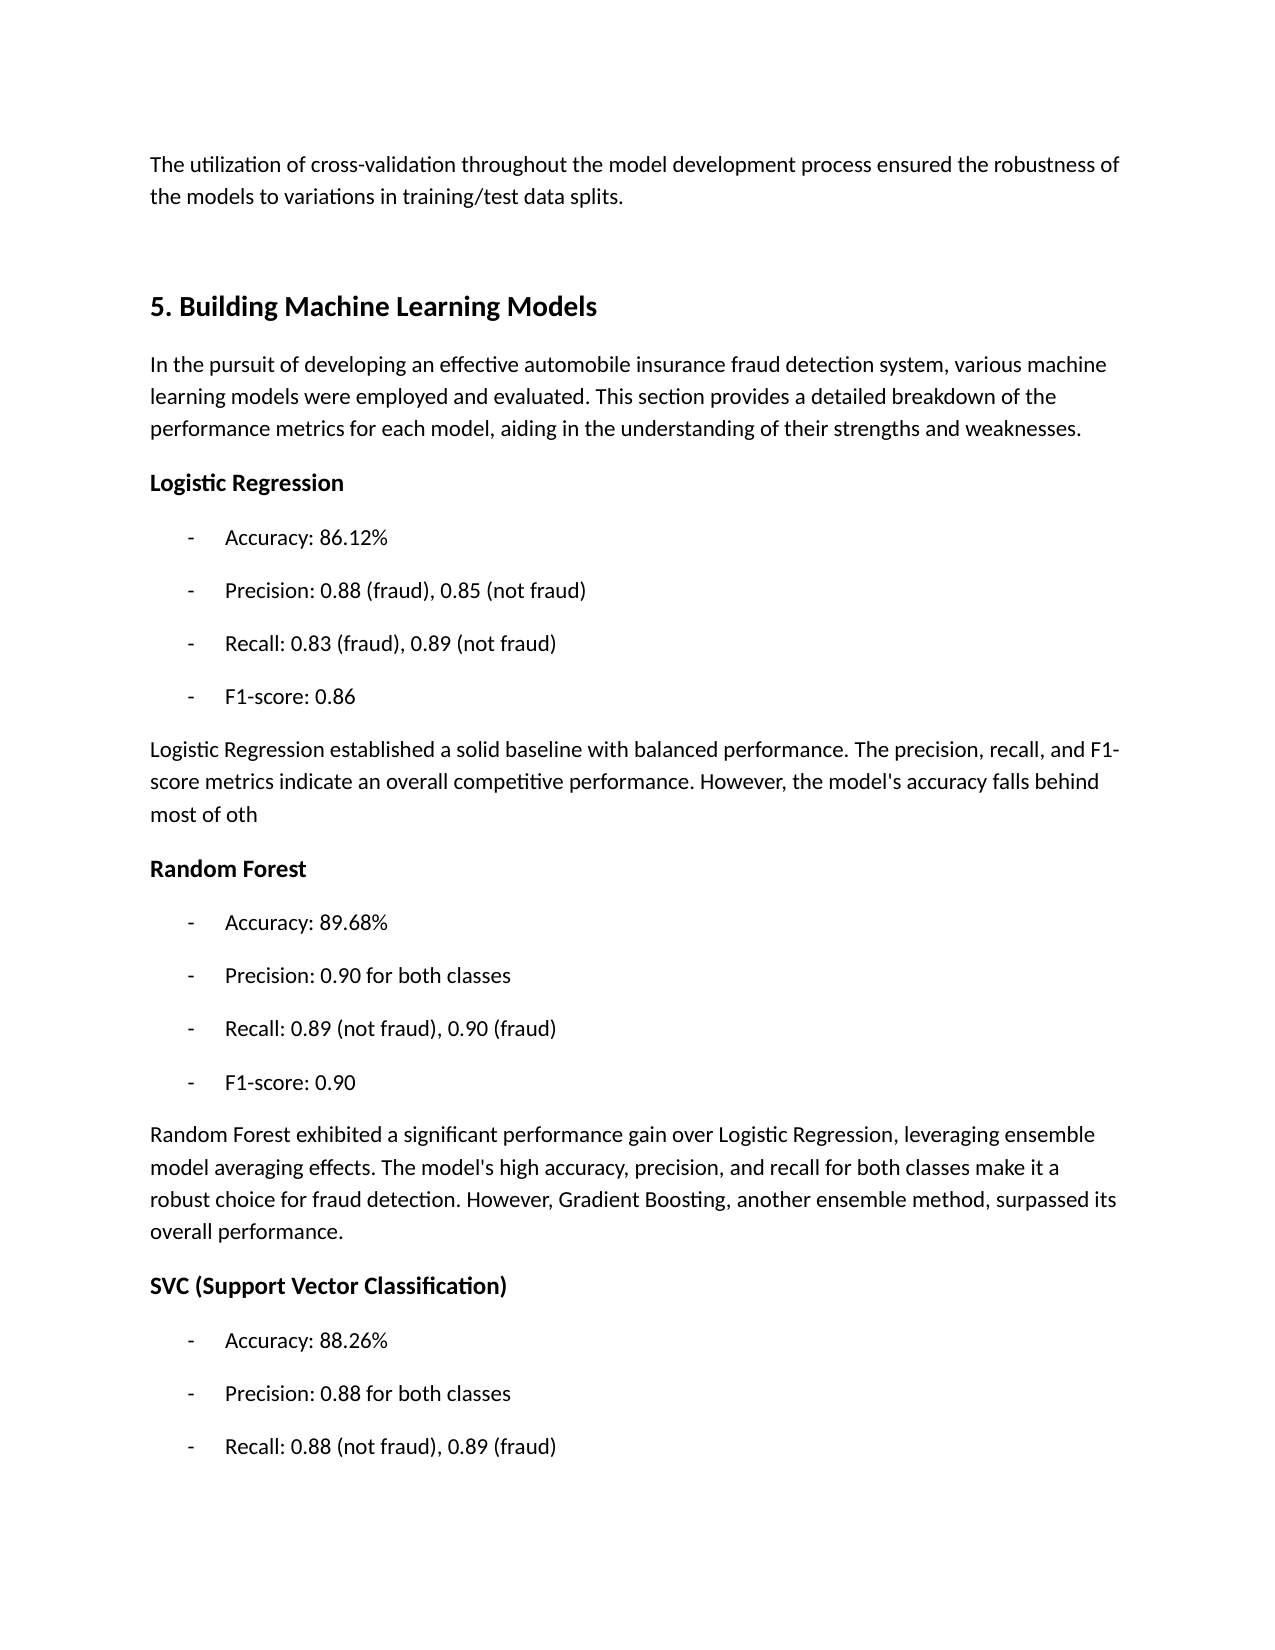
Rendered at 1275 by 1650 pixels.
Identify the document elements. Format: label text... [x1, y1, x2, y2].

text In the pursuit of developing an effective automobile insurance fraud detection system, various machine learning models were employed and evaluated. This section provides a detailed breakdown of the performance metrics for each model, aiding in the understanding of their strengths and weaknesses. [150, 350, 1125, 442]
text Random Forest [150, 853, 1125, 883]
text Logistic Regression [150, 467, 1125, 498]
list F1-score: 0.86 [187, 682, 1125, 710]
text Logistic Regression established a solid baseline with balanced performance. The precision, recall, and F1-score metrics indicate an overall competitive performance. However, the model's accuracy falls behind most of oth [150, 735, 1125, 828]
text Random Forest exhibited a significant performance gain over Logistic Regression, leveraging ensemble model averaging effects. The model's high accuracy, precision, and recall for both classes make it a robust choice for fraud detection. However, Gradient Boosting, another ensemble method, surpassed its overall performance. [150, 1121, 1125, 1245]
list Recall: 0.83 (fraud), 0.89 (not fraud) [187, 629, 1125, 657]
list Precision: 0.88 for both classes [187, 1379, 1125, 1407]
list Accuracy: 89.68% [187, 908, 1125, 937]
list Recall: 0.89 (not fraud), 0.90 (fraud) [187, 1014, 1125, 1043]
list Recall: 0.88 (not fraud), 0.89 (fraud) [187, 1432, 1125, 1460]
text SVC (Support Vector Classification) [150, 1270, 1125, 1301]
text The utilization of cross-validation throughout the model development process ensured the robustness of the models to variations in training/test data splits. [150, 150, 1125, 210]
text 5. Building Machine Learning Models [150, 288, 1125, 324]
list F1-score: 0.90 [187, 1068, 1125, 1096]
list Precision: 0.88 (fraud), 0.85 (not fraud) [187, 576, 1125, 604]
list Accuracy: 86.12% [187, 523, 1125, 551]
list Precision: 0.90 for both classes [187, 962, 1125, 989]
list Accuracy: 88.26% [187, 1326, 1125, 1354]
